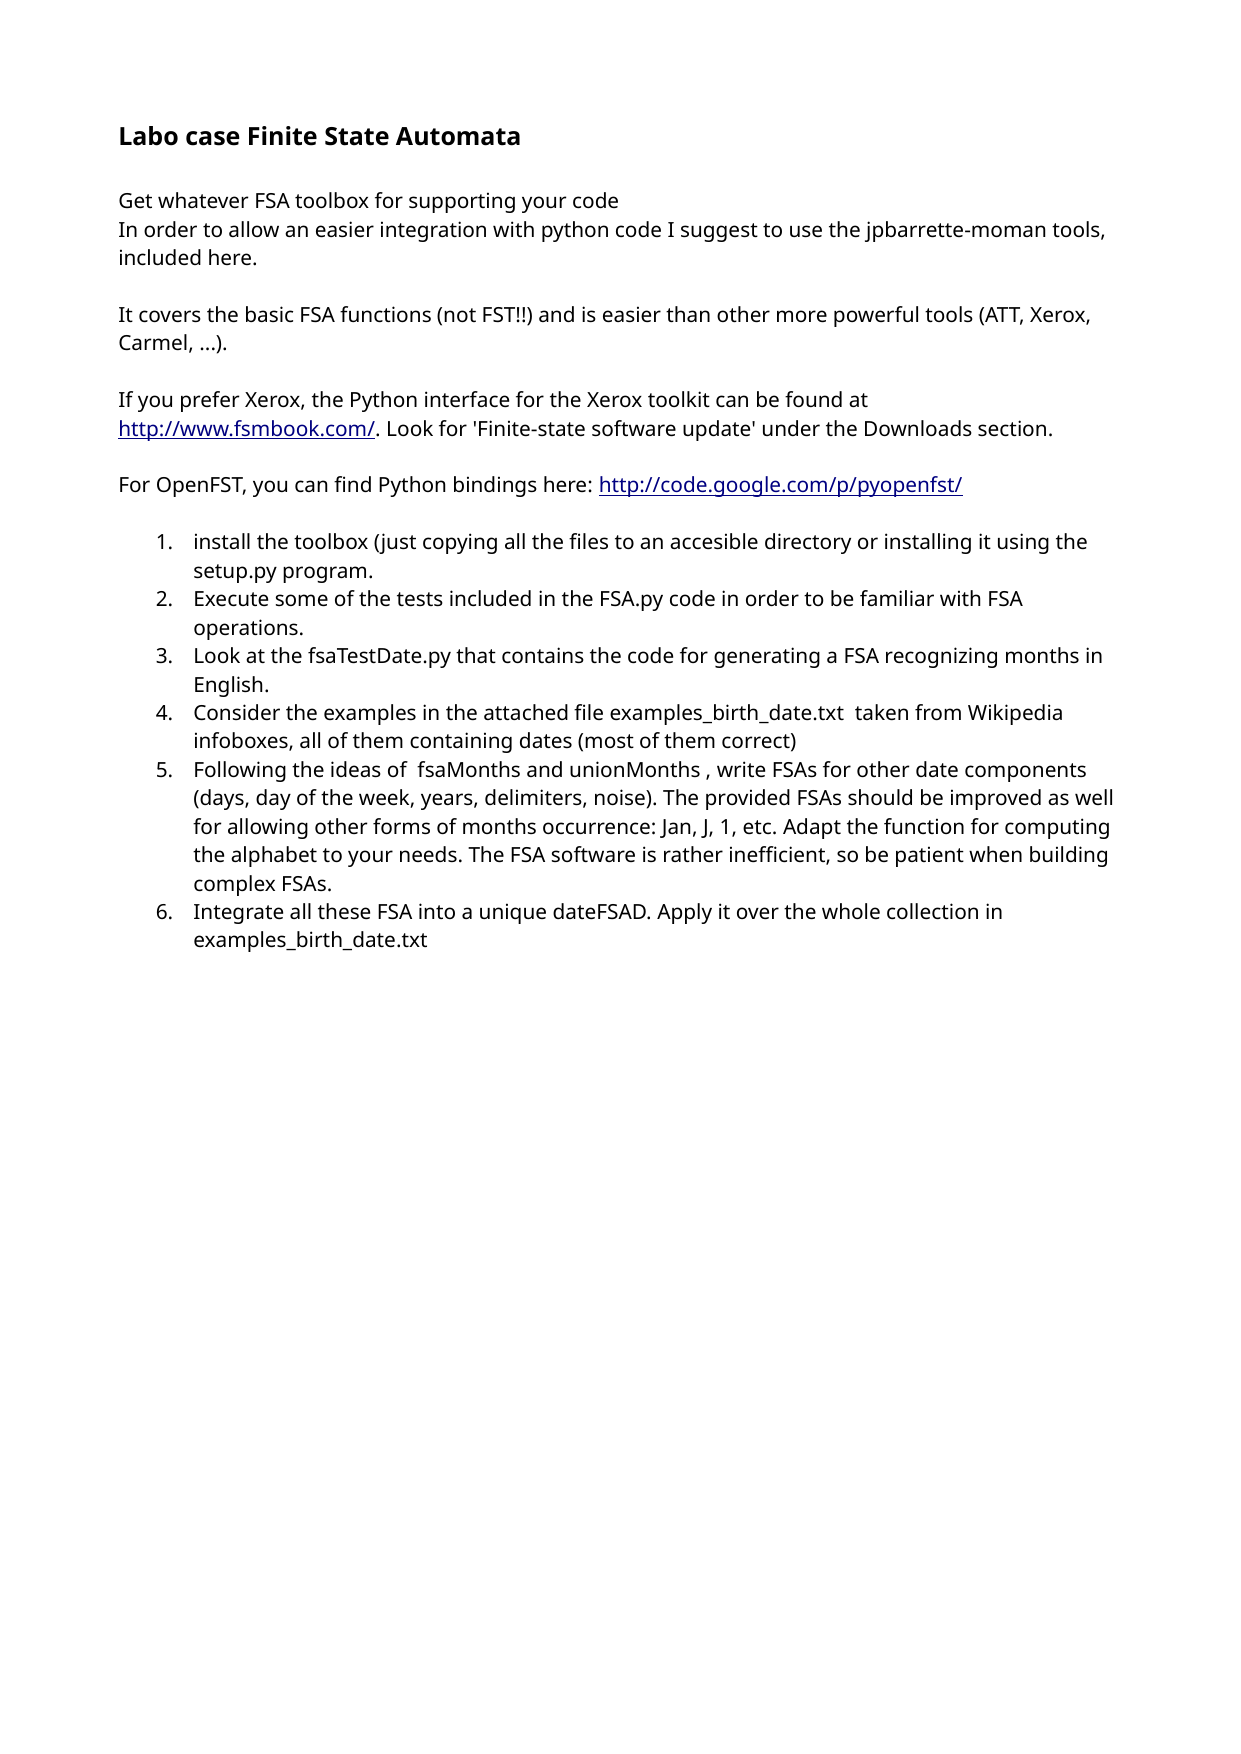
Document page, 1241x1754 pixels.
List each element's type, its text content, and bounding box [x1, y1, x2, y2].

text In order to allow an easier integration with python code I suggest to use the jpbarrette-moman tools, included here. [118, 215, 1122, 272]
list Look at the fsaTestDate.py that contains the code for generating a FSA recognizing months in English. [156, 641, 1122, 698]
list Execute some of the tests included in the FSA.py code in order to be familiar with FSA operations. [156, 584, 1122, 641]
text For OpenFST, you can find Python bindings here: http://code.google.com/p/pyopenfst/ [118, 471, 1122, 499]
list Following the ideas of fsaMonths and unionMonths , write FSAs for other date components (days, day of the week, years, delimiters, noise). The provided FSAs should be improved as well for allowing other forms of months occurrence: Jan, J, 1, etc. Adapt the function for computing the alphabet to your needs. The FSA software is rather inefficient, so be patient when building complex FSAs. [156, 755, 1122, 897]
text It covers the basic FSA functions (not FST!!) and is easier than other more powerful tools (ATT, Xerox, Carmel, ...). [118, 300, 1122, 357]
list Consider the examples in the attached file examples_birth_date.txt taken from Wikipedia infoboxes, all of them containing dates (most of them correct) [156, 698, 1122, 755]
text Get whatever FSA toolbox for supporting your code [118, 186, 1122, 215]
text Labo case Finite State Automata [118, 118, 1122, 152]
list install the toolbox (just copying all the files to an accesible directory or installing it using the setup.py program. [156, 527, 1122, 584]
text If you prefer Xerox, the Python interface for the Xerox toolkit can be found at http://www.fsmbook.com/. Look for 'Finite-state software update' under the Downloads section. [118, 385, 1122, 442]
list Integrate all these FSA into a unique dateFSAD. Apply it over the whole collection in examples_birth_date.txt [156, 897, 1122, 954]
